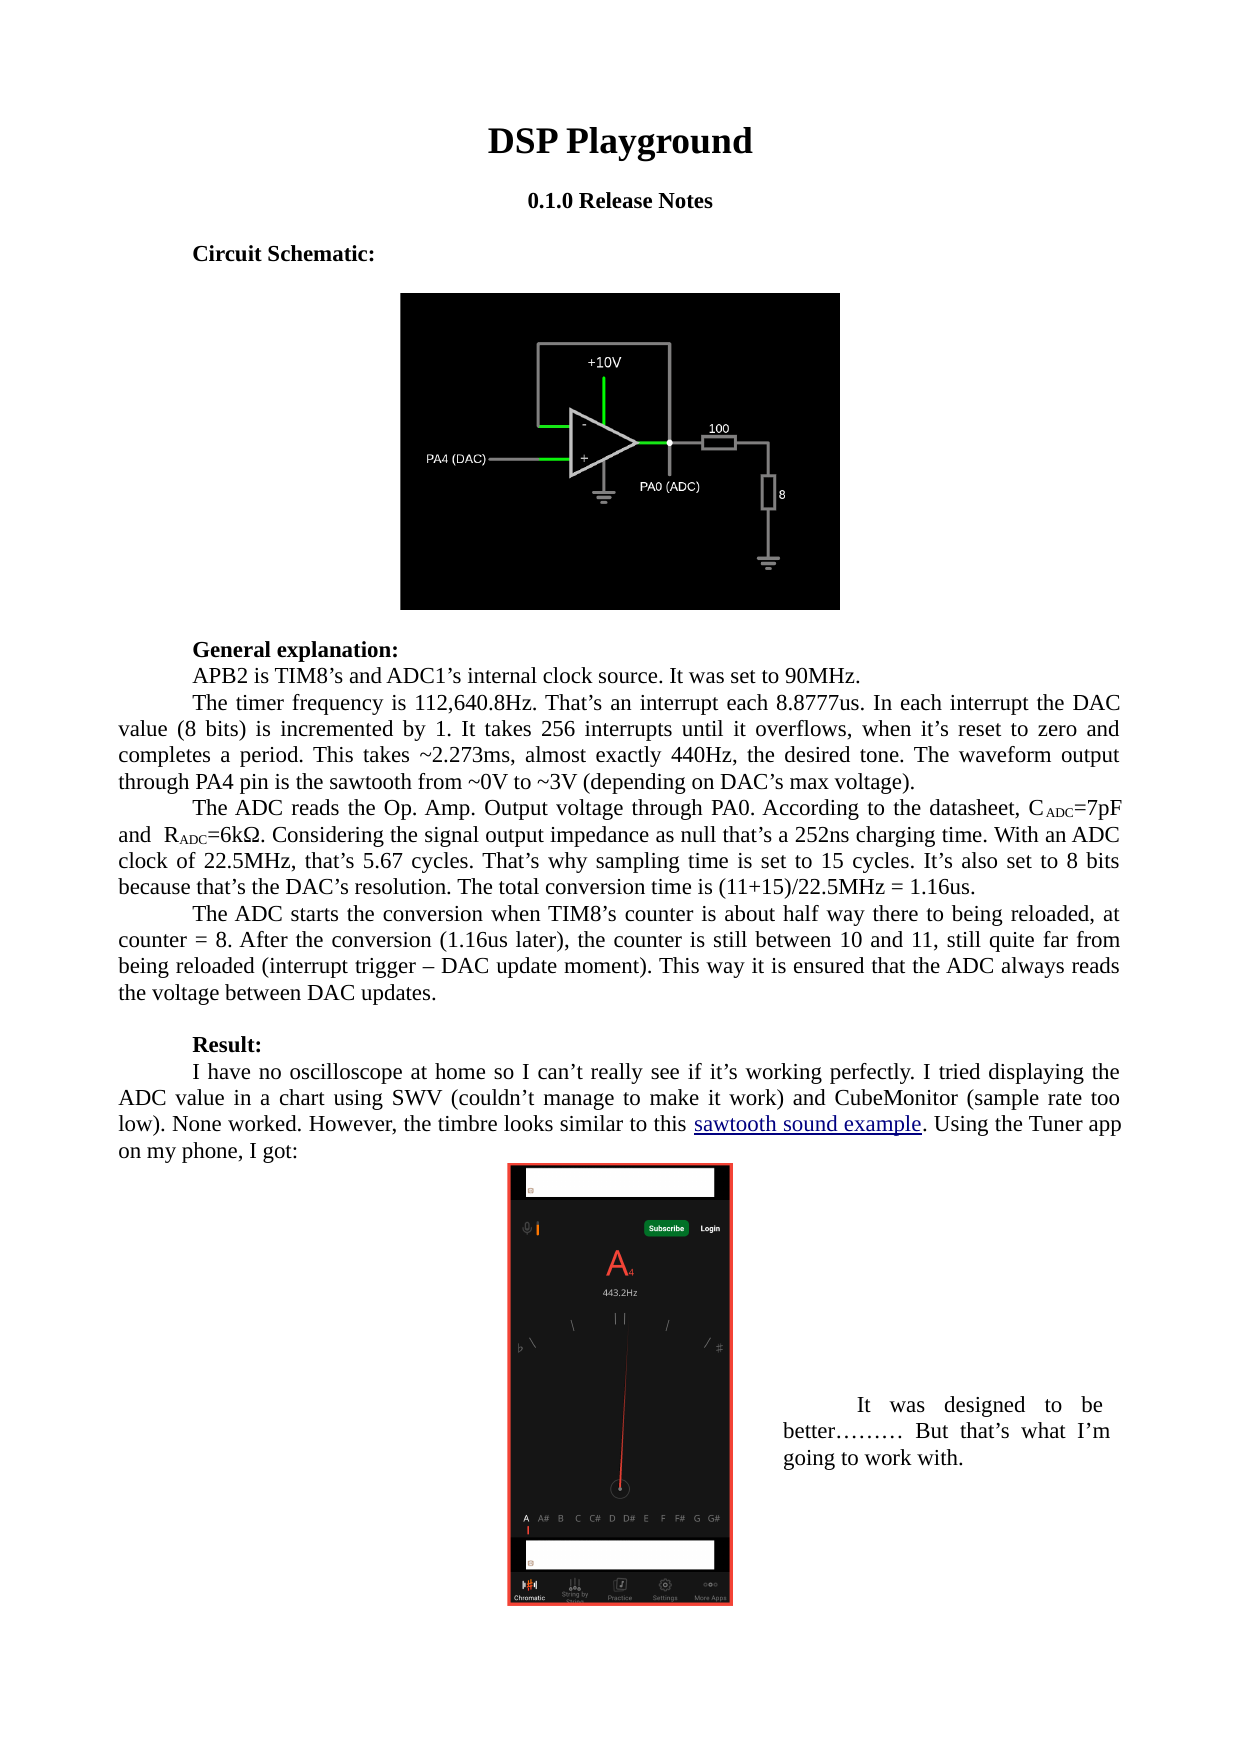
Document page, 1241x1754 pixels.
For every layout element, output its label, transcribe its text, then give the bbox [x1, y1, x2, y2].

text I have no oscilloscope at home so I can’t really see if it’s working perfectly. I tried displaying the ADC value in a chart using SWV (couldn’t manage to make it work) and CubeMonitor (sample rate too low). None worked. However, the timbre looks similar to this sawtooth sound example. Using the Tuner app on my phone, I got: [118, 1058, 1122, 1163]
text General explanation: [118, 636, 1122, 662]
text The ADC reads the Op. Amp. Output voltage through PA0. According to the datasheet, CADC=7pF and RADC=6kΩ. Considering the signal output impedance as null that’s a 252ns charging time. With an ADC clock of 22.5MHz, that’s 5.67 cycles. That’s why sampling time is set to 15 cycles. It’s also set to 8 bits because that’s the DAC’s resolution. The total conversion time is (11+15)/22.5MHz = 1.16us. [118, 794, 1122, 900]
text It was designed to be better……… But that’s what I’m going to work with. [733, 1391, 1122, 1470]
text DSP Playground [118, 118, 1122, 161]
text Result: [118, 1031, 1122, 1058]
text Circuit Schematic: [118, 240, 1122, 267]
text 0.1.0 Release Notes [118, 188, 1122, 214]
picture [507, 1163, 733, 1606]
picture [400, 293, 840, 610]
text The timer frequency is 112,640.8Hz. That’s an interrupt each 8.8777us. In each interrupt the DAC value (8 bits) is incremented by 1. It takes 256 interrupts until it overflows, when it’s reset to zero and completes a period. This takes ~2.273ms, almost exactly 440Hz, the desired tone. The waveform output through PA4 pin is the sawtooth from ~0V to ~3V (depending on DAC’s max voltage). [118, 689, 1122, 794]
text The ADC starts the conversion when TIM8’s counter is about half way there to being reloaded, at counter = 8. After the conversion (1.16us later), the counter is still between 10 and 11, still quite far from being reloaded (interrupt trigger – DAC update moment). This way it is ensured that the ADC always reads the voltage between DAC updates. [118, 900, 1122, 1005]
text APB2 is TIM8’s and ADC1’s internal clock source. It was set to 90MHz. [118, 662, 1122, 689]
text [118, 1391, 507, 1470]
